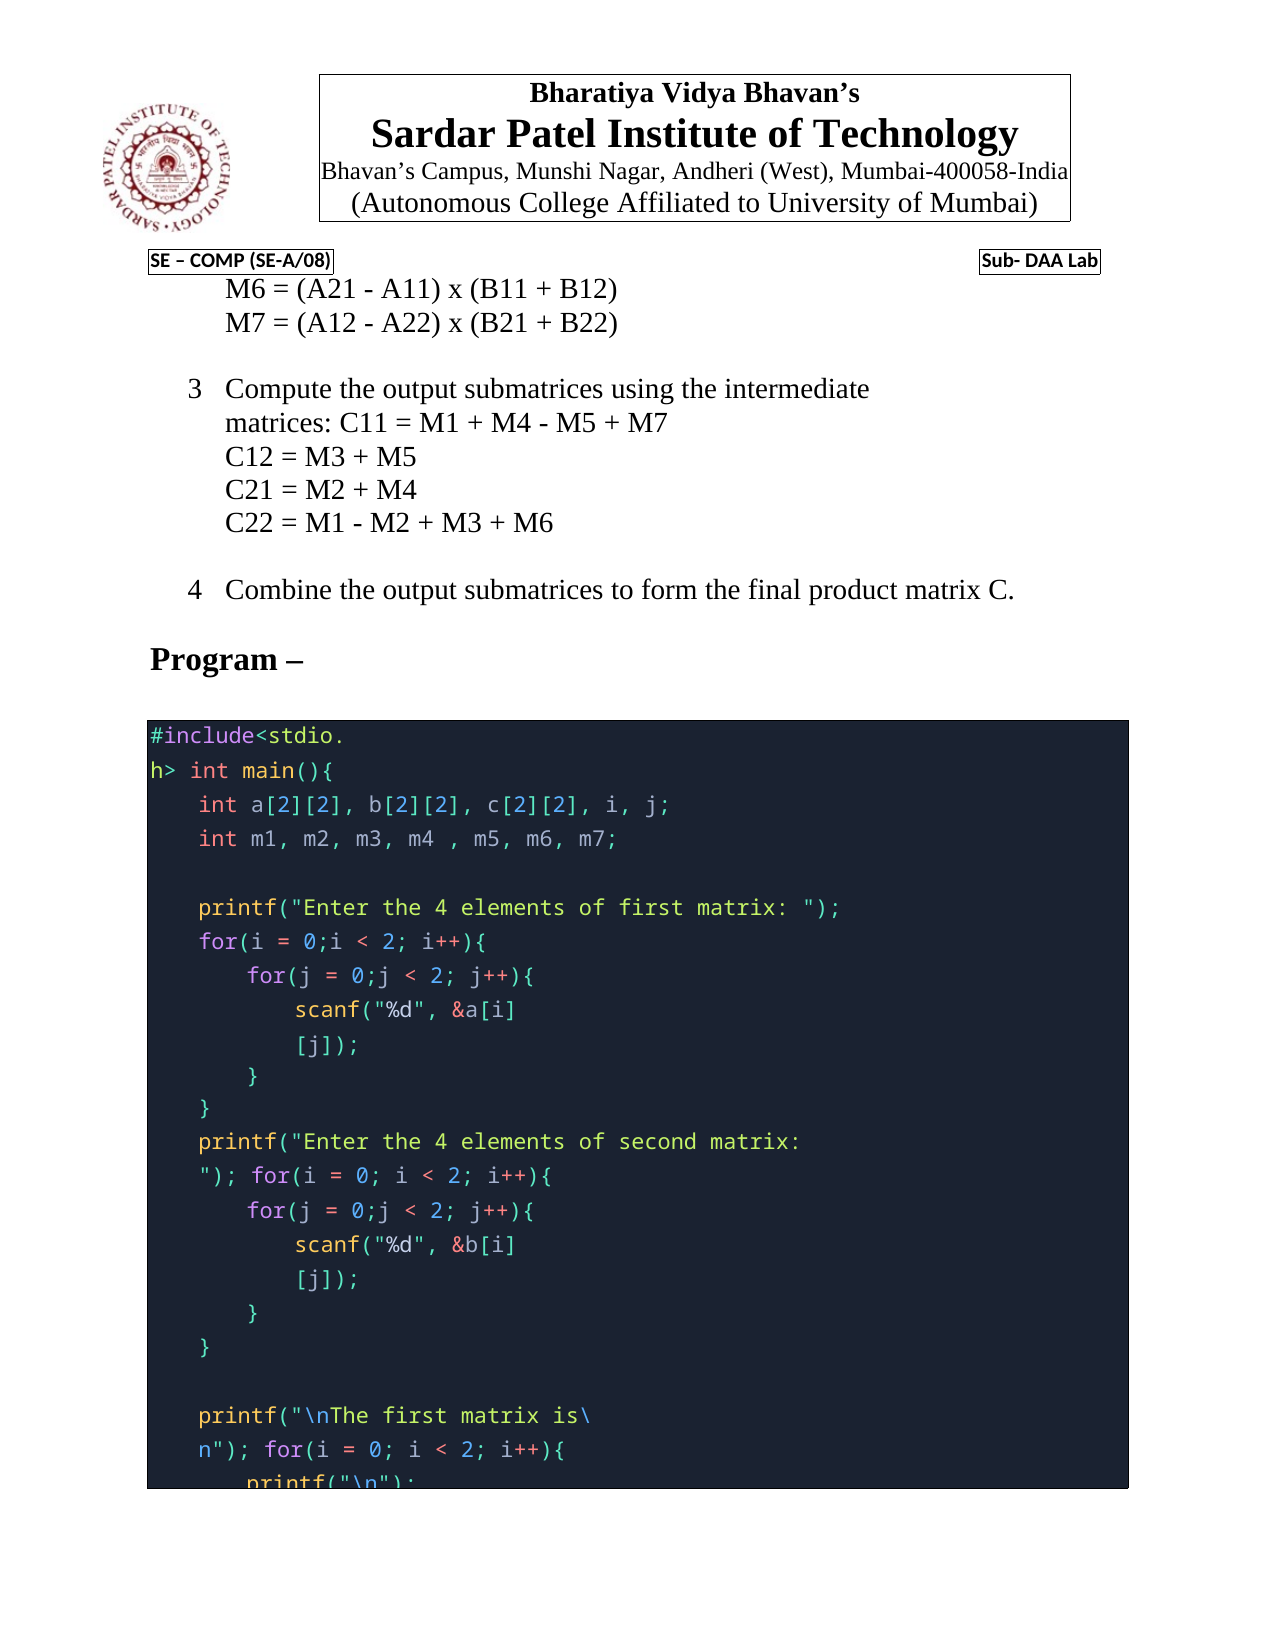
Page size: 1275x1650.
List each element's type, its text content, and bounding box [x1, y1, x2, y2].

text printf("\nThe first matrix is\n"); for(i = 0; i < 2; i++){ [198, 1400, 609, 1464]
text } [246, 1063, 1128, 1088]
text printf("\n"); [246, 1468, 1128, 1488]
text C22 = M1 - M2 + M3 + M6 [225, 506, 1139, 539]
picture [102, 103, 231, 233]
text for(j = 0;j < 2; j++){ scanf("%d", &b[i][j]); [246, 1194, 559, 1293]
text #include<stdio.h> int main(){ [150, 721, 355, 784]
text } [246, 1297, 1128, 1327]
text } [198, 1092, 1128, 1122]
text } [198, 1331, 1128, 1361]
text M6 = (A21 - A11) x (B11 + B12) M7 = (A12 - A22) x (B21 + B22) [225, 271, 620, 338]
subtitle Program – [150, 639, 1139, 678]
text C12 = M3 + M5 C21 = M2 + M4 [225, 439, 419, 506]
text printf("Enter the 4 elements of first matrix: "); for(i = 0;i < 2; i++){ [198, 892, 842, 956]
list Compute the output submatrices using the intermediate matrices: C11 = M1 + M4 - M5 + M7 [187, 372, 984, 439]
text int m1, m2, m3, m4 , m5, m6, m7; [198, 823, 1128, 853]
list Combine the output submatrices to form the final product matrix C. [187, 572, 1139, 606]
text printf("Enter the 4 elements of second matrix: "); for(i = 0; i < 2; i++){ [198, 1126, 842, 1190]
text int a[2][2], b[2][2], c[2][2], i, j; [198, 789, 1128, 819]
text for(j = 0;j < 2; j++){ scanf("%d", &a[i][j]); [246, 960, 559, 1058]
